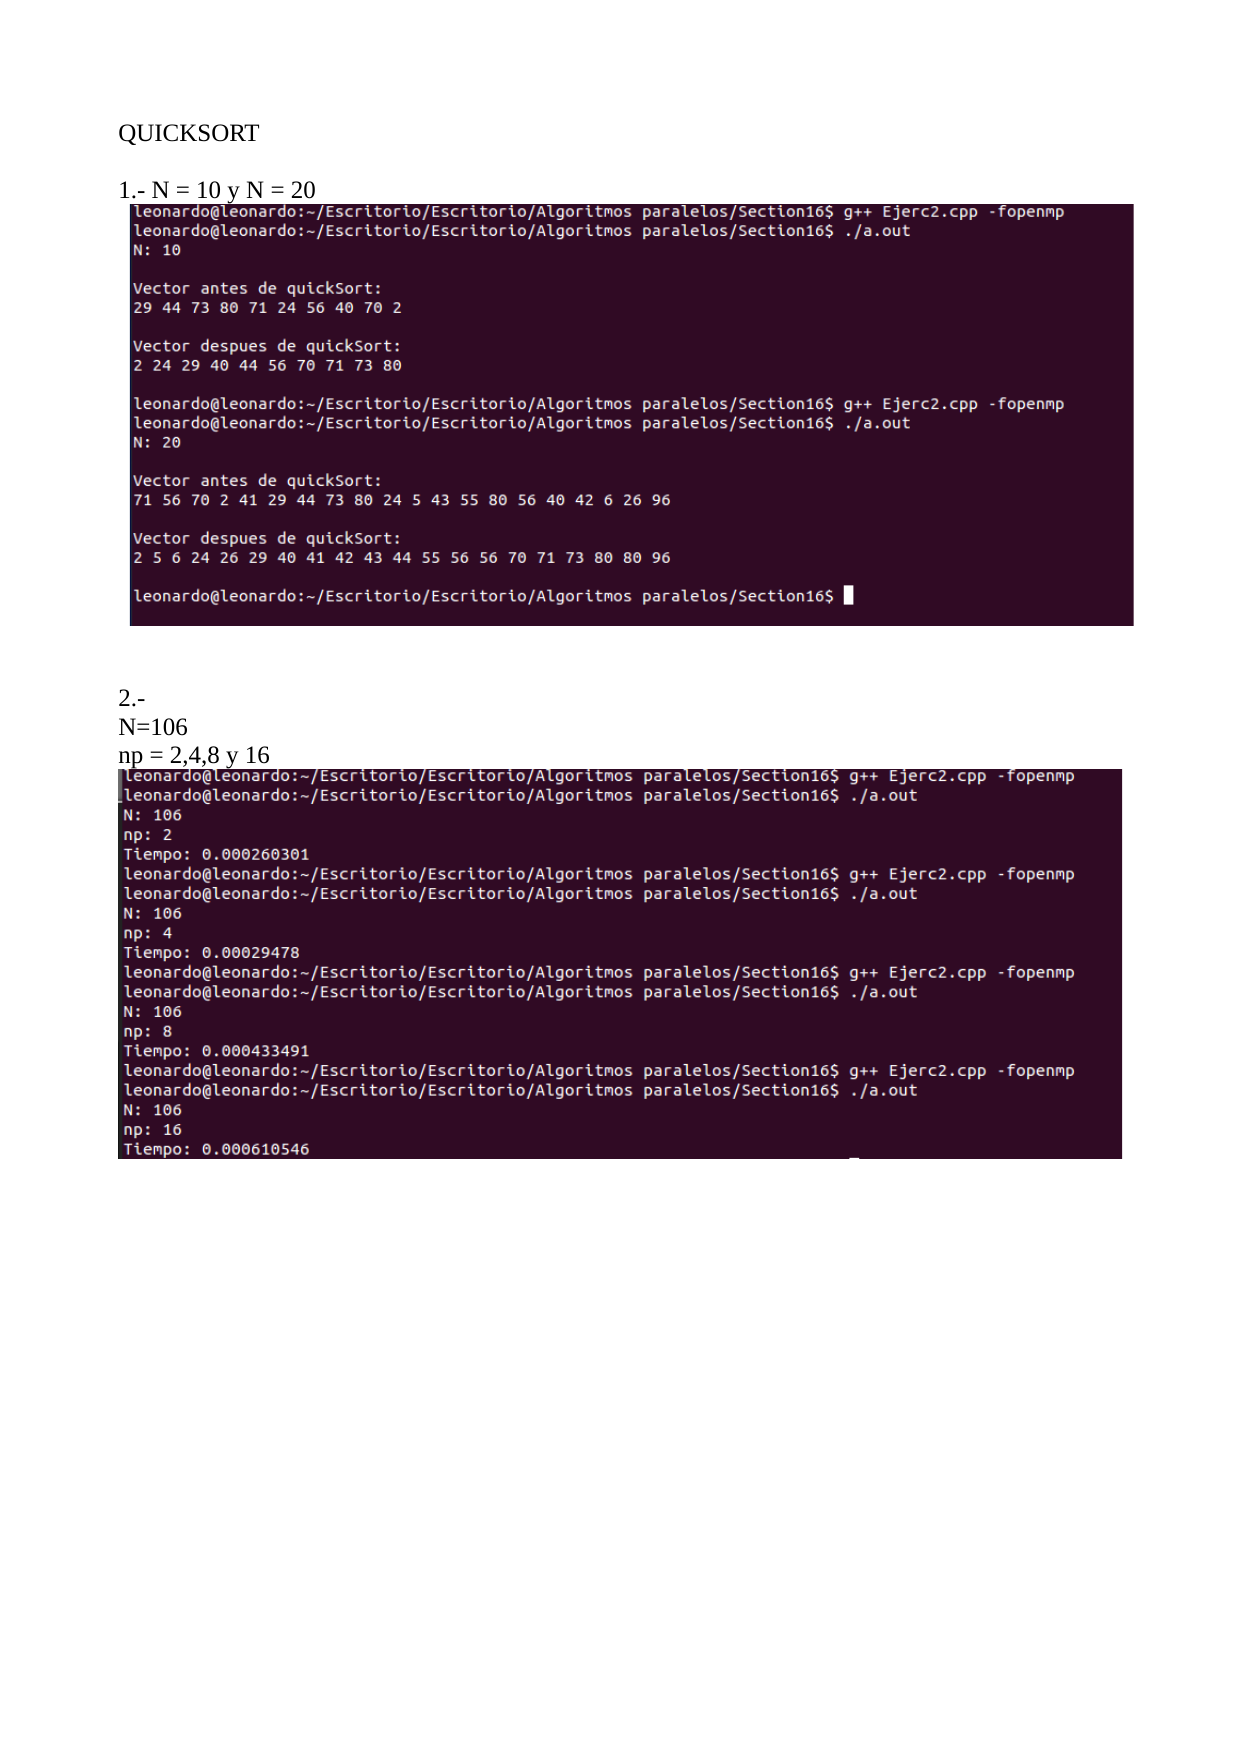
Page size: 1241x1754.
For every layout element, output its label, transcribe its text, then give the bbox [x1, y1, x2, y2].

text 1.- N = 10 y N = 20 [118, 176, 1122, 204]
text QUICKSORT [118, 118, 1122, 147]
text N=106 [118, 712, 1122, 740]
picture [129, 204, 1134, 626]
text np = 2,4,8 y 16 [118, 740, 1122, 769]
picture [118, 769, 1123, 1159]
text 2.- [118, 683, 1122, 712]
